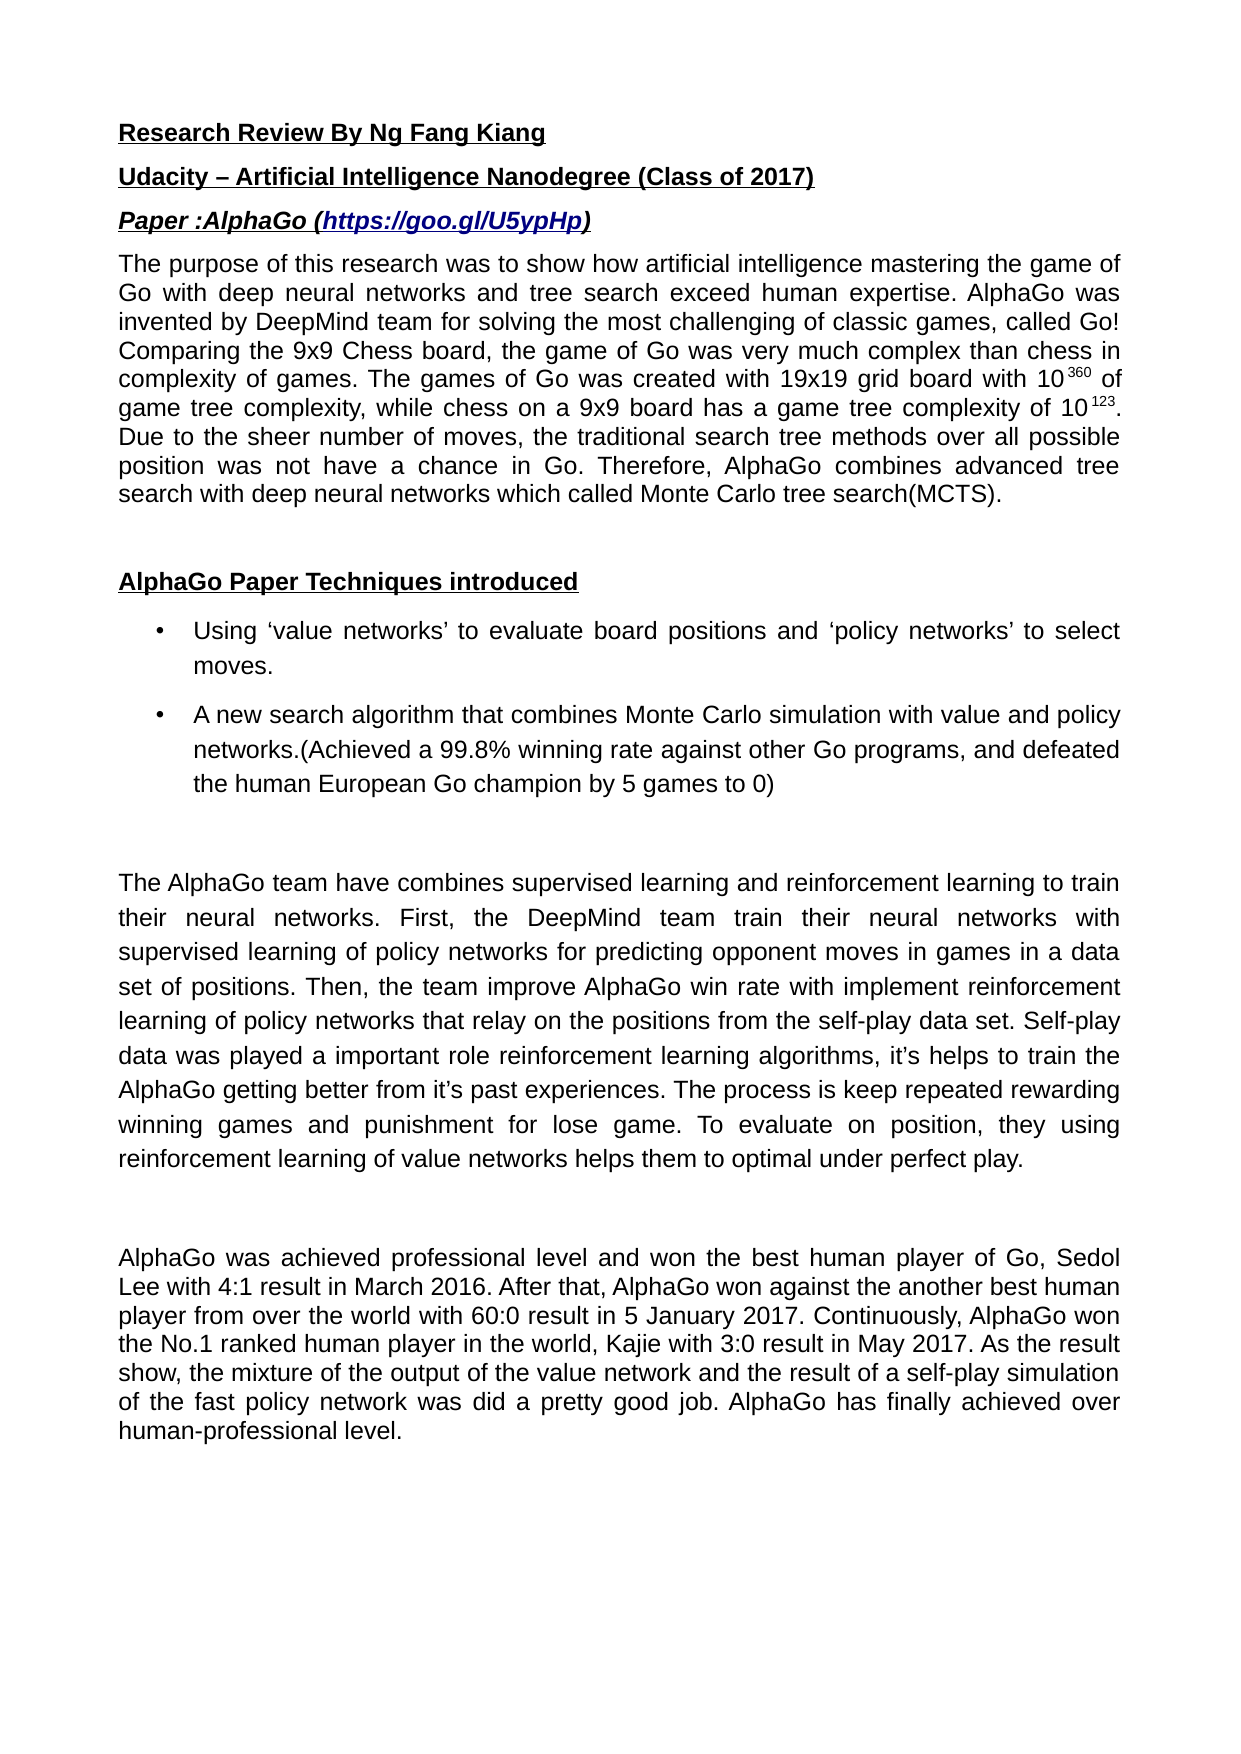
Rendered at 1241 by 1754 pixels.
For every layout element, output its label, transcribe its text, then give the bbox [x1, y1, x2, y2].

text Paper :AlphaGo (https://goo.gl/U5ypHp) [118, 206, 1122, 234]
text Research Review By Ng Fang Kiang [118, 118, 1122, 147]
text The purpose of this research was to show how artificial intelligence mastering the game of Go with deep neural networks and tree search exceed human expertise. AlphaGo was invented by DeepMind team for solving the most challenging of classic games, called Go! Comparing the 9x9 Chess board, the game of Go was very much complex than chess in complexity of games. The games of Go was created with 19x19 grid board with 10360 of game tree complexity, while chess on a 9x9 board has a game tree complexity of 10123. Due to the sheer number of moves, the traditional search tree methods over all possible position was not have a chance in Go. Therefore, AlphaGo combines advanced tree search with deep neural networks which called Monte Carlo tree search(MCTS). [118, 249, 1122, 508]
text The AlphaGo team have combines supervised learning and reinforcement learning to train their neural networks. First, the DeepMind team train their neural networks with supervised learning of policy networks for predicting opponent moves in games in a data set of positions. Then, the team improve AlphaGo win rate with implement reinforcement learning of policy networks that relay on the positions from the self-play data set. Self-play data was played a important role reinforcement learning algorithms, it’s helps to train the AlphaGo getting better from it’s past experiences. The process is keep repeated rewarding winning games and punishment for lose game. To evaluate on position, they using reinforcement learning of value networks helps them to optimal under perfect play. [118, 868, 1122, 1173]
text AlphaGo was achieved professional level and won the best human player of Go, Sedol Lee with 4:1 result in March 2016. After that, AlphaGo won against the another best human player from over the world with 60:0 result in 5 January 2017. Continuously, AlphaGo won the No.1 ranked human player in the world, Kajie with 3:0 result in May 2017. As the result show, the mixture of the output of the value network and the result of a self-play simulation of the fast policy network was did a pretty good job. AlphaGo has finally achieved over human-professional level. [118, 1243, 1122, 1444]
list A new search algorithm that combines Monte Carlo simulation with value and policy networks.(Achieved a 99.8% winning rate against other Go programs, and defeated the human European Go champion by 5 games to 0) [156, 700, 1122, 798]
text Udacity – Artificial Intelligence Nanodegree (Class of 2017) [118, 162, 1122, 191]
list Using ‘value networks’ to evaluate board positions and ‘policy networks’ to select moves. [156, 616, 1122, 680]
text AlphaGo Paper Techniques introduced [118, 567, 1122, 596]
